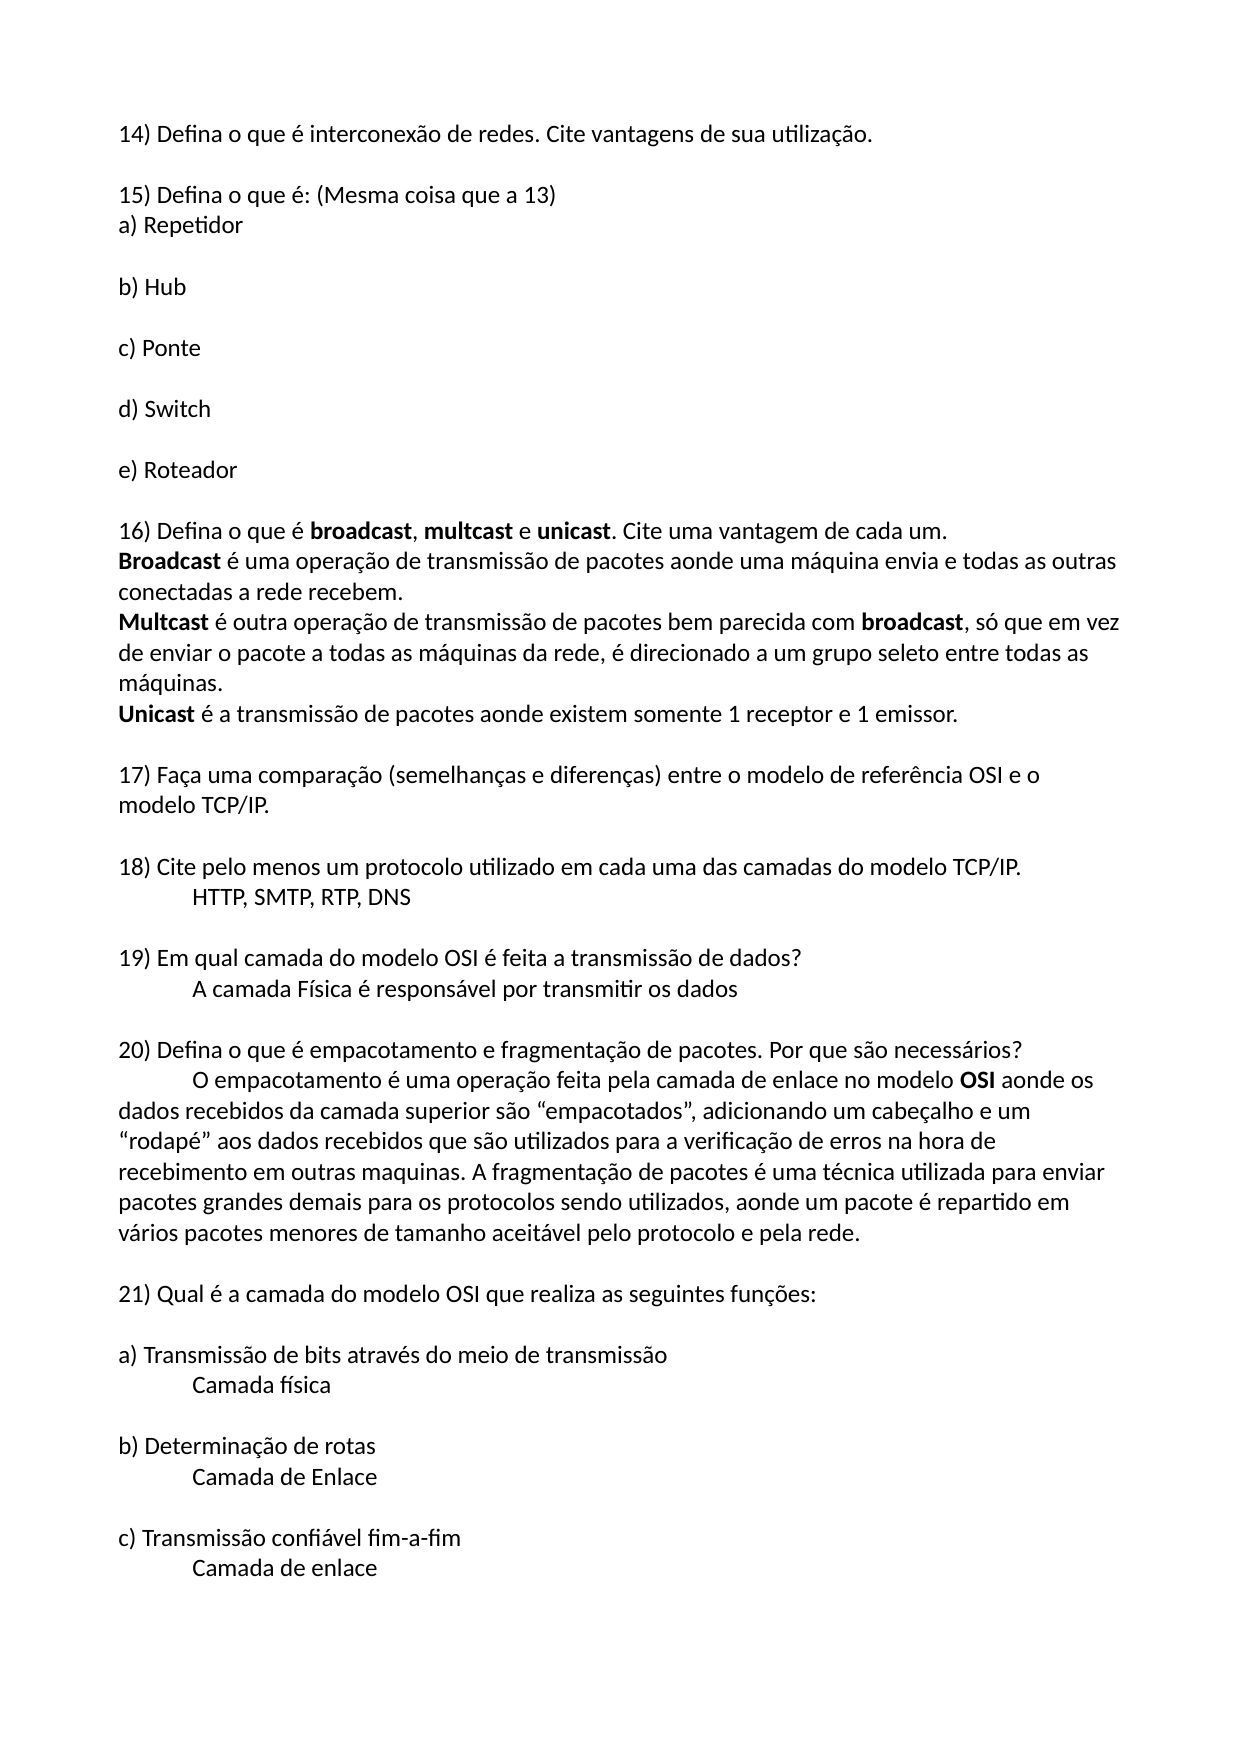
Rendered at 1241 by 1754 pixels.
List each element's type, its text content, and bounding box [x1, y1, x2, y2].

text 19) Em qual camada do modelo OSI é feita a transmissão de dados? [118, 942, 1122, 973]
text Broadcast é uma operação de transmissão de pacotes aonde uma máquina envia e todas as outras conectadas a rede recebem. [118, 545, 1122, 606]
text 16) Defina o que é broadcast, multcast e unicast. Cite uma vantagem de cada um. [118, 515, 1122, 545]
text Camada física [118, 1369, 1122, 1400]
text 14) Defina o que é interconexão de redes. Cite vantagens de sua utilização. [118, 118, 1122, 149]
text b) Hub [118, 271, 1122, 301]
text c) Transmissão confiável fim-a-fim [118, 1522, 1122, 1553]
text d) Switch [118, 393, 1122, 423]
text c) Ponte [118, 332, 1122, 362]
text Camada de enlace [118, 1553, 1122, 1583]
text O empacotamento é uma operação feita pela camada de enlace no modelo OSI aonde os dados recebidos da camada superior são “empacotados”, adicionando um cabeçalho e um “rodapé” aos dados recebidos que são utilizados para a verificação de erros na hora de recebimento em outras maquinas. A fragmentação de pacotes é uma técnica utilizada para enviar pacotes grandes demais para os protocolos sendo utilizados, aonde um pacote é repartido em vários pacotes menores de tamanho aceitável pelo protocolo e pela rede. [118, 1064, 1122, 1247]
text Camada de Enlace [118, 1461, 1122, 1492]
text 20) Defina o que é empacotamento e fragmentação de pacotes. Por que são necessários? [118, 1034, 1122, 1064]
text Unicast é a transmissão de pacotes aonde existem somente 1 receptor e 1 emissor. [118, 698, 1122, 728]
text 18) Cite pelo menos um protocolo utilizado em cada uma das camadas do modelo TCP/IP. [118, 851, 1122, 881]
text 15) Defina o que é: (Mesma coisa que a 13) [118, 179, 1122, 210]
text a) Repetidor [118, 210, 1122, 240]
text e) Roteador [118, 454, 1122, 484]
text Multcast é outra operação de transmissão de pacotes bem parecida com broadcast, só que em vez de enviar o pacote a todas as máquinas da rede, é direcionado a um grupo seleto entre todas as máquinas. [118, 606, 1122, 698]
text 21) Qual é a camada do modelo OSI que realiza as seguintes funções: [118, 1278, 1122, 1308]
text 17) Faça uma comparação (semelhanças e diferenças) entre o modelo de referência OSI e o modelo TCP/IP. [118, 759, 1122, 820]
text A camada Física é responsável por transmitir os dados [118, 973, 1122, 1003]
text a) Transmissão de bits através do meio de transmissão [118, 1339, 1122, 1369]
text b) Determinação de rotas [118, 1431, 1122, 1461]
text HTTP, SMTP, RTP, DNS [118, 881, 1122, 912]
